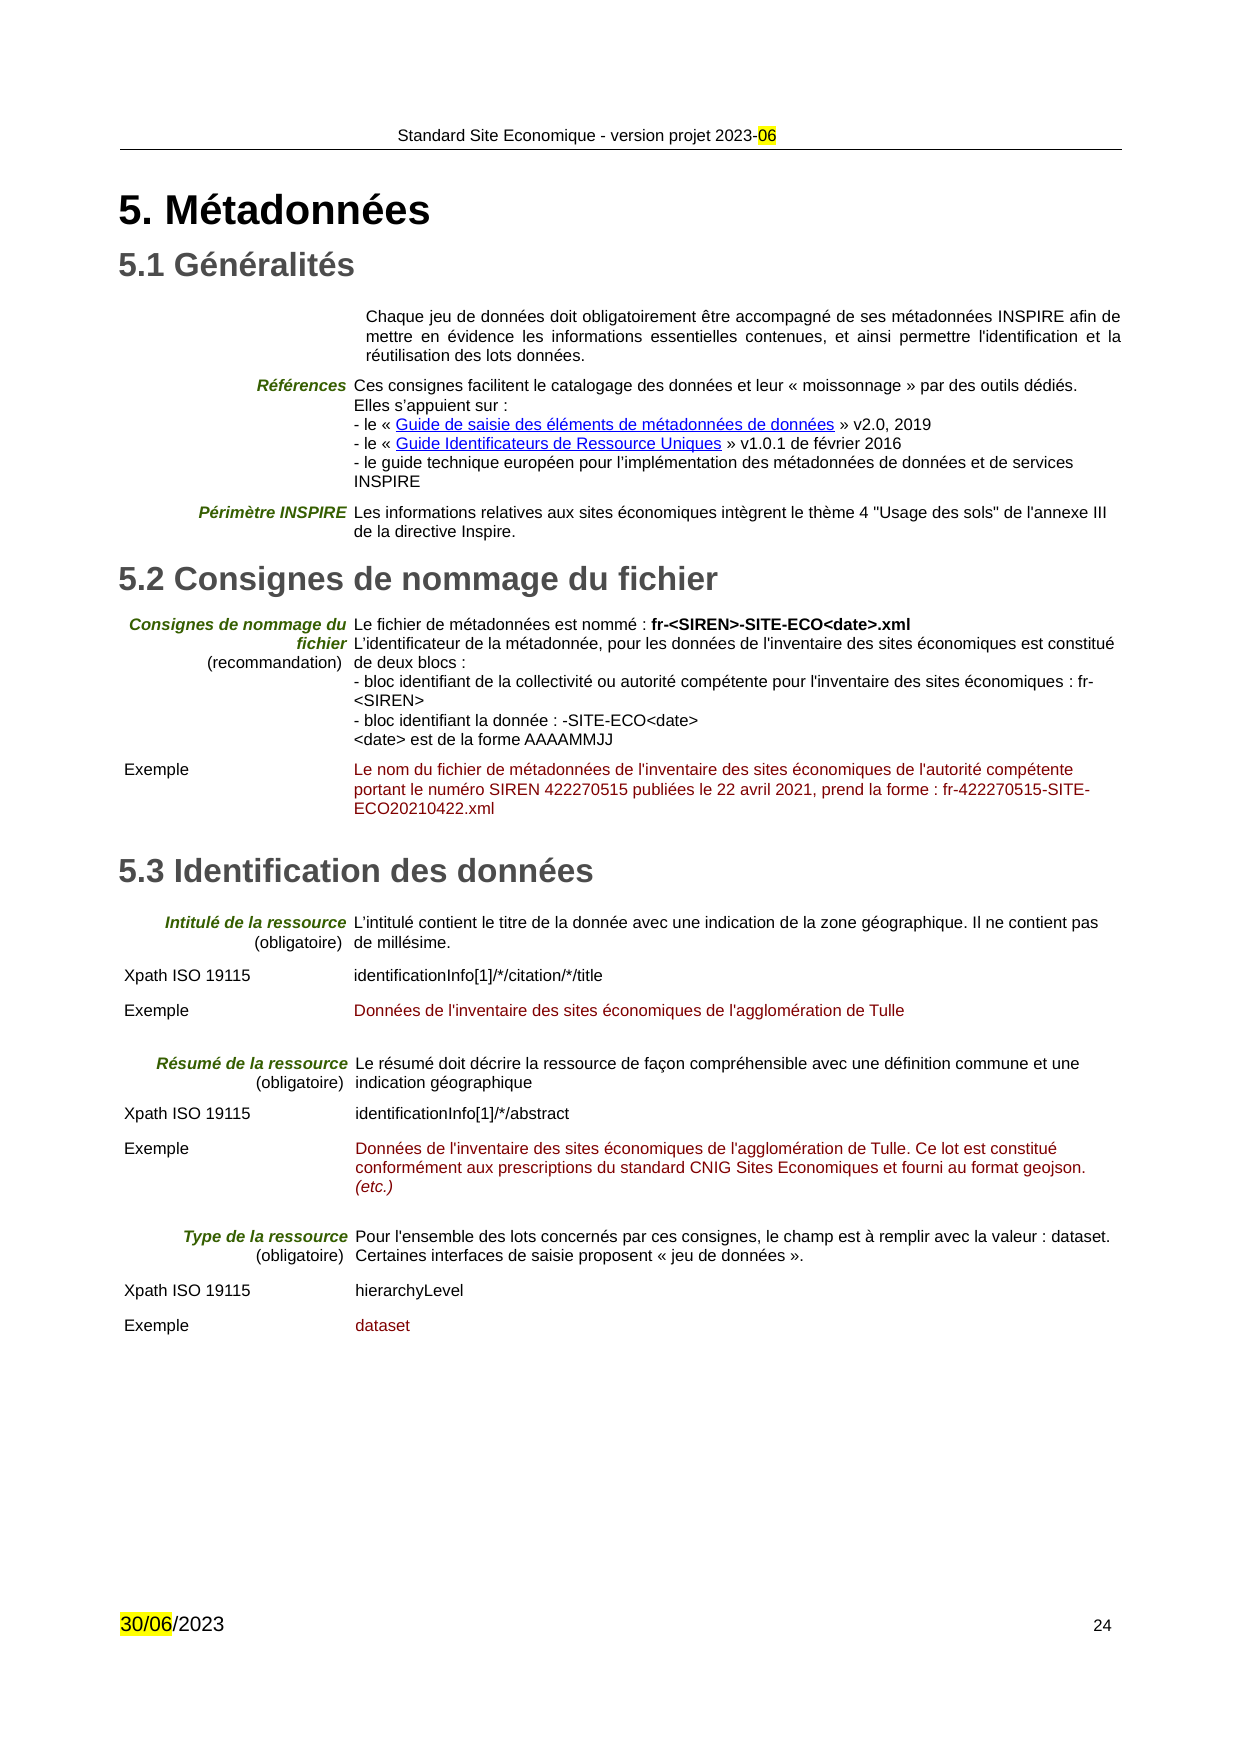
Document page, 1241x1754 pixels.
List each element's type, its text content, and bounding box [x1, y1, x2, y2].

table_cell Xpath ISO 19115 [118, 1098, 355, 1133]
subtitle 5.2 Consignes de nommage du fichier [118, 558, 1122, 597]
table_header Le fichier de métadonnées est nommé : fr-<SIREN>-SITE-ECO<date>.xml L’identificateur de la métadonnée, pour les données de l'inventaire des sites économiques est constitué de deux blocs : - bloc identifiant de la collectivité ou autorité compétente pour l'inventaire des sites économiques : fr-<SIREN> - bloc identifiant la donnée : -SITE-ECO<date> <date> est de la forme AAAAMMJJ [354, 609, 1122, 754]
table_cell hierarchyLevel [355, 1275, 1122, 1310]
table_cell dataset [355, 1310, 1122, 1341]
table_header Pour l'ensemble des lots concernés par ces consignes, le champ est à remplir avec la valeur : dataset. Certaines interfaces de saisie proposent « jeu de données ». [355, 1221, 1122, 1275]
table_cell Données de l'inventaire des sites économiques de l'agglomération de Tulle. Ce lot est constitué conformément aux prescriptions du standard CNIG Sites Economiques et fourni au format geojson. (etc.) [355, 1133, 1122, 1202]
table_header Consignes de nommage du fichier (recommandation) [118, 609, 354, 754]
table_cell Xpath ISO 19115 [118, 1275, 355, 1310]
table_cell Les informations relatives aux sites économiques intègrent le thème 4 "Usage des sols" de l'annexe III de la directive Inspire. [354, 497, 1122, 547]
table_header [118, 302, 354, 371]
table_cell Exemple [118, 1133, 355, 1202]
table_cell Le nom du fichier de métadonnées de l'inventaire des sites économiques de l'autorité compétente portant le numéro SIREN 422270515 publiées le 22 avril 2021, prend la forme : fr-422270515-SITE-ECO20210422.xml [354, 754, 1122, 823]
table_header Le résumé doit décrire la ressource de façon compréhensible avec une définition commune et une indication géographique [355, 1048, 1122, 1098]
table_cell Références [118, 371, 354, 497]
table_cell Ces consignes facilitent le catalogage des données et leur « moissonnage » par des outils dédiés. Elles s’appuient sur : - le « Guide de saisie des éléments de métadonnées de données » v2.0, 2019 - le « Guide Identificateurs de Ressource Uniques » v1.0.1 de février 2016 - le guide technique européen pour l’implémentation des métadonnées de données et de services INSPIRE [354, 371, 1122, 497]
table_header Intitulé de la ressource (obligatoire) [118, 908, 354, 960]
subtitle 5.1 Généralités [118, 245, 1122, 284]
table_cell Exemple [118, 754, 354, 823]
table_cell Données de l'inventaire des sites économiques de l'agglomération de Tulle [354, 995, 1122, 1029]
table_cell identificationInfo[1]/*/abstract [355, 1098, 1122, 1133]
table_cell Exemple [118, 995, 354, 1029]
table_header Résumé de la ressource (obligatoire) [118, 1048, 355, 1098]
table_cell Périmètre INSPIRE [118, 497, 354, 547]
table_cell identificationInfo[1]/*/citation/*/title [354, 960, 1122, 995]
subtitle 5.3 Identification des données [118, 851, 1122, 890]
table_header L’intitulé contient le titre de la donnée avec une indication de la zone géographique. Il ne contient pas de millésime. [354, 908, 1122, 960]
table_header Chaque jeu de données doit obligatoirement être accompagné de ses métadonnées INSPIRE afin de mettre en évidence les informations essentielles contenues, et ainsi permettre l'identification et la réutilisation des lots données. [354, 302, 1122, 371]
table_header Type de la ressource (obligatoire) [118, 1221, 355, 1275]
subtitle 5. Métadonnées [118, 186, 1122, 233]
table_cell Exemple [118, 1310, 355, 1341]
table_cell Xpath ISO 19115 [118, 960, 354, 995]
